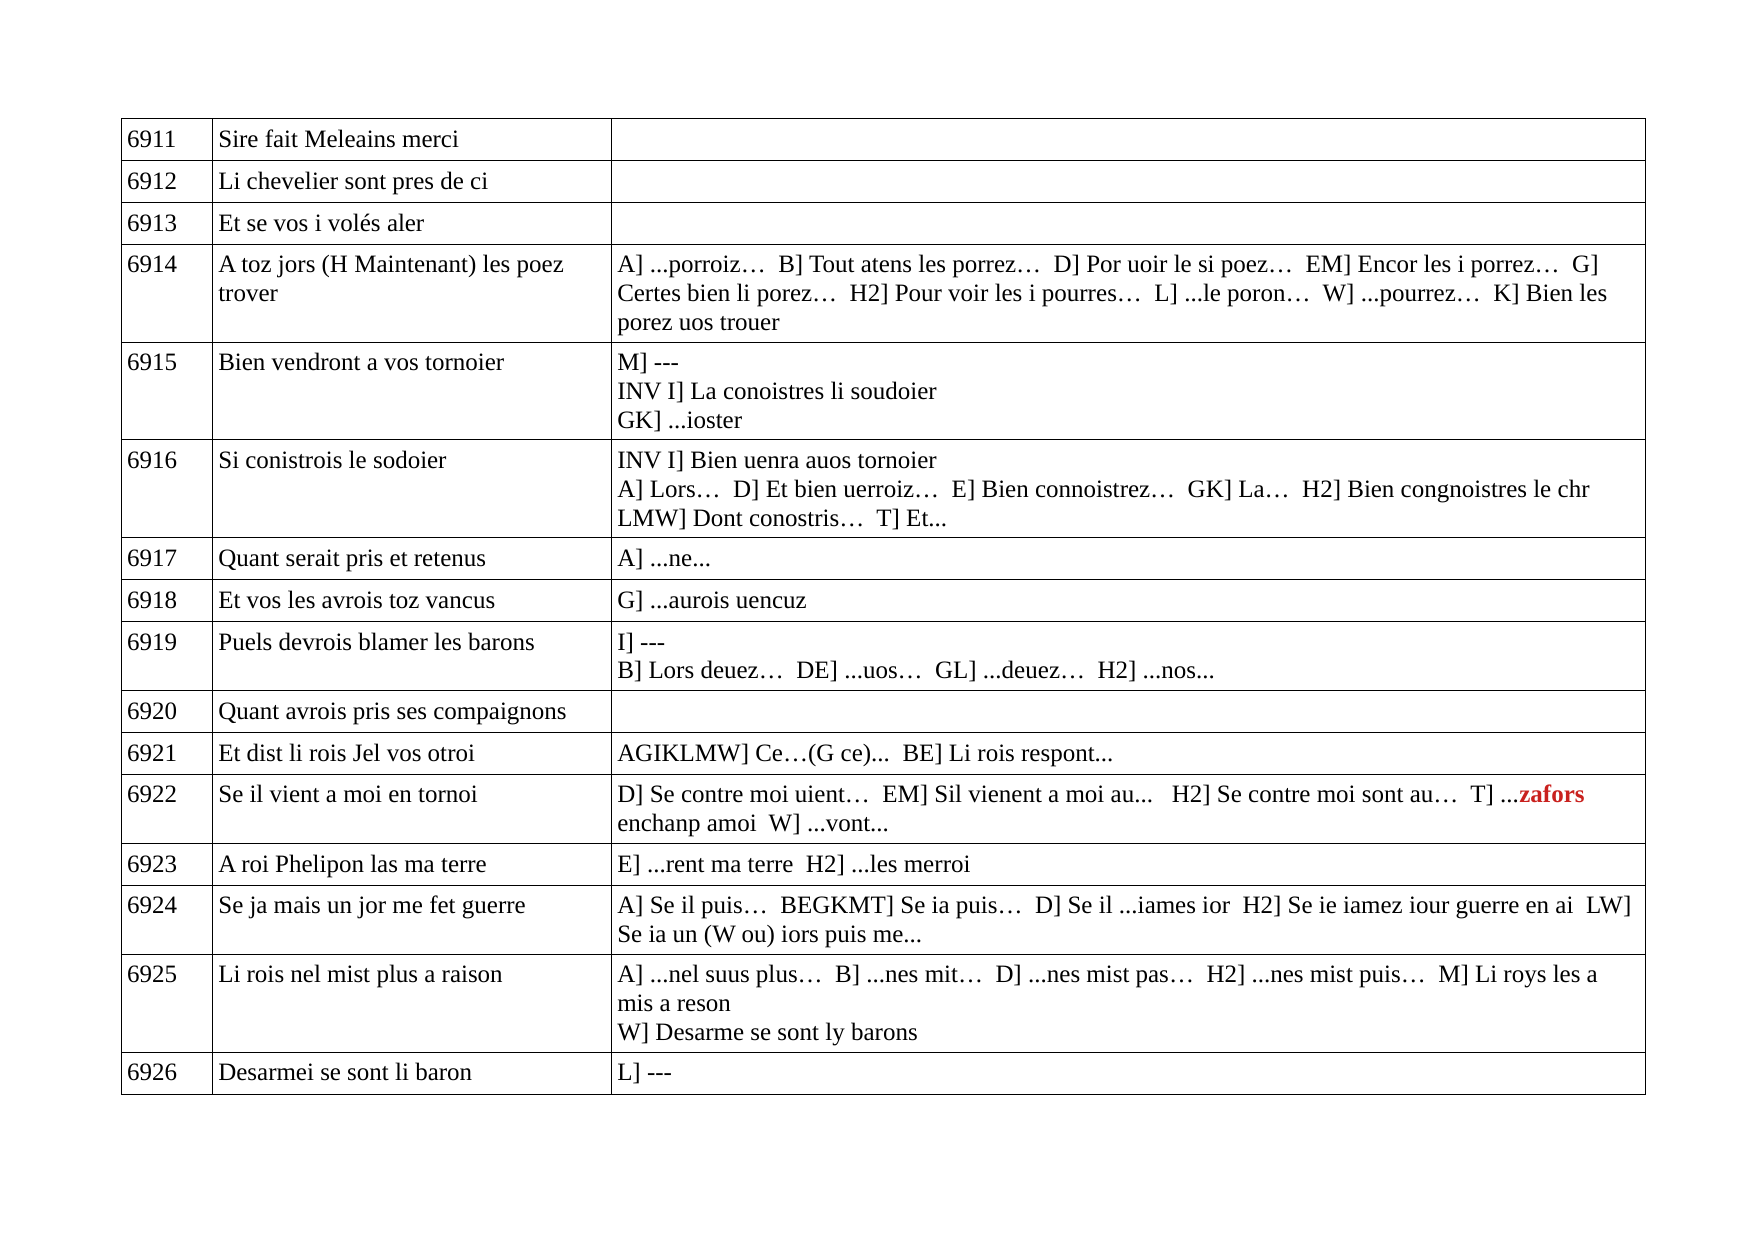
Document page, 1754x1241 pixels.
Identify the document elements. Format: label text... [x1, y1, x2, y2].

table_cell 6915 [122, 343, 212, 439]
table_cell D] Se contre moi uient… EM] Sil vienent a moi au... H2] Se contre moi sont au… T] ...zafors enchanp amoi W] ...vont... [612, 775, 1645, 843]
table_cell A] ...nel suus plus… B] ...nes mit… D] ...nes mist pas… H2] ...nes mist puis… M] Li roys les a mis a reson W] Desarme se sont ly barons [612, 955, 1645, 1052]
table_cell G] ...aurois uencuz [612, 580, 1645, 621]
table_cell I] --- B] Lors deuez… DE] ...uos… GL] ...deuez… H2] ...nos... [612, 622, 1645, 690]
table_cell A] ...porroiz… B] Tout atens les porrez… D] Por uoir le si poez… EM] Encor les i porrez… G] Certes bien li porez… H2] Pour voir les i pourres… L] ...le poron… W] ...pourrez… K] Bien les porez uos trouer [612, 245, 1645, 342]
table_cell Li chevelier sont pres de ci [213, 161, 611, 202]
table_cell L] --- [612, 1053, 1645, 1093]
table_cell 6916 [122, 440, 212, 537]
table_cell Si conistrois le sodoier [213, 440, 611, 537]
table_cell 6921 [122, 733, 212, 774]
table_cell 6918 [122, 580, 212, 621]
table_cell 6923 [122, 844, 212, 885]
table_cell 6913 [122, 203, 212, 244]
table_cell A] Se il puis… BEGKMT] Se ia puis… D] Se il ...iames ior H2] Se ie iamez iour guerre en ai LW] Se ia un (W ou) iors puis me... [612, 886, 1645, 954]
table_cell A toz jors (H Maintenant) les poez trover [213, 245, 611, 342]
table_cell 6911 [122, 119, 212, 160]
table_cell 6926 [122, 1053, 212, 1093]
table_cell Desarmei se sont li baron [213, 1053, 611, 1093]
table_cell 6914 [122, 245, 212, 342]
table_cell [612, 119, 1645, 160]
table_cell 6925 [122, 955, 212, 1052]
table_cell Quant avrois pris ses compaignons [213, 691, 611, 732]
table_cell 6919 [122, 622, 212, 690]
table_cell Puels devrois blamer les barons [213, 622, 611, 690]
table_cell 6924 [122, 886, 212, 954]
table_cell Et dist li rois Jel vos otroi [213, 733, 611, 774]
table_cell Bien vendront a vos tornoier [213, 343, 611, 439]
table_cell [612, 203, 1645, 244]
table_cell E] ...rent ma terre H2] ...les merroi [612, 844, 1645, 885]
table_cell Et vos les avrois toz vancus [213, 580, 611, 621]
table_cell [612, 691, 1645, 732]
table_cell [612, 161, 1645, 202]
table_cell Et se vos i volés aler [213, 203, 611, 244]
table_cell 6922 [122, 775, 212, 843]
table_cell AGIKLMW] Ce…(G ce)... BE] Li rois respont... [612, 733, 1645, 774]
table_cell A] ...ne... [612, 538, 1645, 579]
table_cell M] --- INV I] La conoistres li soudoier GK] ...ioster [612, 343, 1645, 439]
table_cell 6917 [122, 538, 212, 579]
table_cell Se ja mais un jor me fet guerre [213, 886, 611, 954]
table_cell Se il vient a moi en tornoi [213, 775, 611, 843]
table_cell 6912 [122, 161, 212, 202]
table_cell Li rois nel mist plus a raison [213, 955, 611, 1052]
table_cell INV I] Bien uenra auos tornoier A] Lors… D] Et bien uerroiz… E] Bien connoistrez… GK] La… H2] Bien congnoistres le chr LMW] Dont conostris… T] Et... [612, 440, 1645, 537]
table_cell A roi Phelipon las ma terre [213, 844, 611, 885]
table_cell Sire fait Meleains merci [213, 119, 611, 160]
table_cell 6920 [122, 691, 212, 732]
table_cell Quant serait pris et retenus [213, 538, 611, 579]
